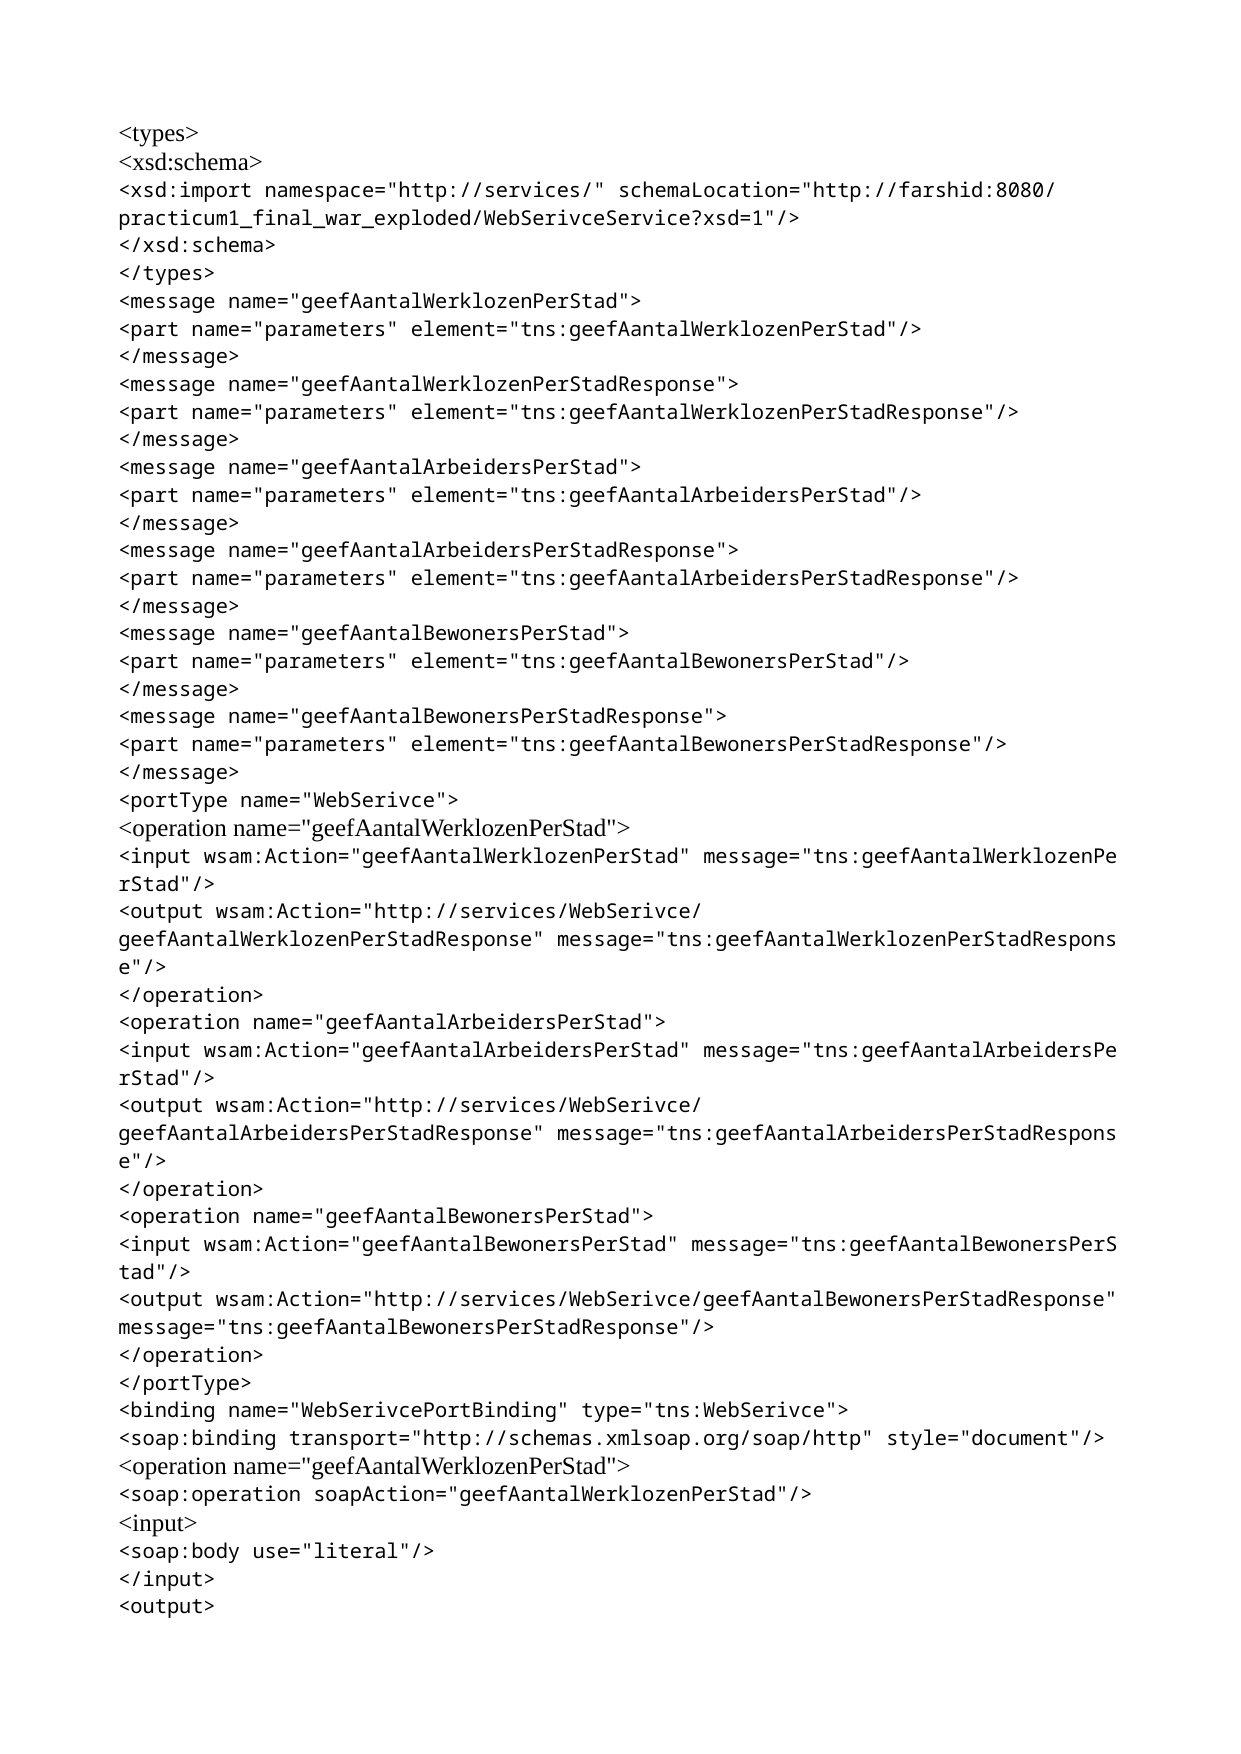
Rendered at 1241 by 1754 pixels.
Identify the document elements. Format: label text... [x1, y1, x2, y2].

text </message> [118, 425, 1122, 453]
text <xsd:import namespace="http://services/" schemaLocation="http://farshid:8080/practicum1_final_war_exploded/WebSerivceService?xsd=1"/> [118, 176, 1122, 231]
text <output wsam:Action="http://services/WebSerivce/geefAantalBewonersPerStadResponse" message="tns:geefAantalBewonersPerStadResponse"/> [118, 1285, 1122, 1340]
text <soap:operation soapAction="geefAantalWerklozenPerStad"/> [118, 1480, 1122, 1508]
text <part name="parameters" element="tns:geefAantalWerklozenPerStad"/> [118, 314, 1122, 342]
text </message> [118, 591, 1122, 619]
text <operation name="geefAantalWerklozenPerStad"> [118, 813, 1122, 842]
text <message name="geefAantalArbeidersPerStadResponse"> [118, 536, 1122, 563]
text </message> [118, 342, 1122, 369]
text <output> [118, 1592, 1122, 1619]
text <output wsam:Action="http://services/WebSerivce/geefAantalArbeidersPerStadResponse" message="tns:geefAantalArbeidersPerStadResponse"/> [118, 1091, 1122, 1174]
text <types> [118, 118, 1122, 147]
text <portType name="WebSerivce"> [118, 785, 1122, 813]
text <message name="geefAantalWerklozenPerStad"> [118, 286, 1122, 314]
text <output wsam:Action="http://services/WebSerivce/geefAantalWerklozenPerStadResponse" message="tns:geefAantalWerklozenPerStadResponse"/> [118, 897, 1122, 980]
text <input> [118, 1508, 1122, 1536]
text <input wsam:Action="geefAantalBewonersPerStad" message="tns:geefAantalBewonersPerStad"/> [118, 1229, 1122, 1285]
text <operation name="geefAantalWerklozenPerStad"> [118, 1451, 1122, 1480]
text </xsd:schema> [118, 231, 1122, 259]
text </operation> [118, 980, 1122, 1008]
text <part name="parameters" element="tns:geefAantalBewonersPerStad"/> [118, 647, 1122, 674]
text <message name="geefAantalBewonersPerStad"> [118, 619, 1122, 647]
text </operation> [118, 1174, 1122, 1202]
text <input wsam:Action="geefAantalWerklozenPerStad" message="tns:geefAantalWerklozenPerStad"/> [118, 842, 1122, 897]
text <operation name="geefAantalArbeidersPerStad"> [118, 1008, 1122, 1036]
text </operation> [118, 1340, 1122, 1368]
text <xsd:schema> [118, 147, 1122, 176]
text <part name="parameters" element="tns:geefAantalBewonersPerStadResponse"/> [118, 730, 1122, 757]
text </types> [118, 259, 1122, 286]
text <input wsam:Action="geefAantalArbeidersPerStad" message="tns:geefAantalArbeidersPerStad"/> [118, 1036, 1122, 1091]
text </message> [118, 508, 1122, 536]
text <part name="parameters" element="tns:geefAantalWerklozenPerStadResponse"/> [118, 397, 1122, 425]
text <soap:body use="literal"/> [118, 1536, 1122, 1564]
text </message> [118, 757, 1122, 785]
text </message> [118, 674, 1122, 702]
text <message name="geefAantalBewonersPerStadResponse"> [118, 702, 1122, 730]
text <message name="geefAantalWerklozenPerStadResponse"> [118, 369, 1122, 397]
text <operation name="geefAantalBewonersPerStad"> [118, 1202, 1122, 1229]
text </portType> [118, 1368, 1122, 1396]
text <part name="parameters" element="tns:geefAantalArbeidersPerStadResponse"/> [118, 563, 1122, 591]
text <binding name="WebSerivcePortBinding" type="tns:WebSerivce"> [118, 1396, 1122, 1423]
text </input> [118, 1564, 1122, 1592]
text <soap:binding transport="http://schemas.xmlsoap.org/soap/http" style="document"/> [118, 1423, 1122, 1451]
text <message name="geefAantalArbeidersPerStad"> [118, 453, 1122, 480]
text <part name="parameters" element="tns:geefAantalArbeidersPerStad"/> [118, 480, 1122, 508]
